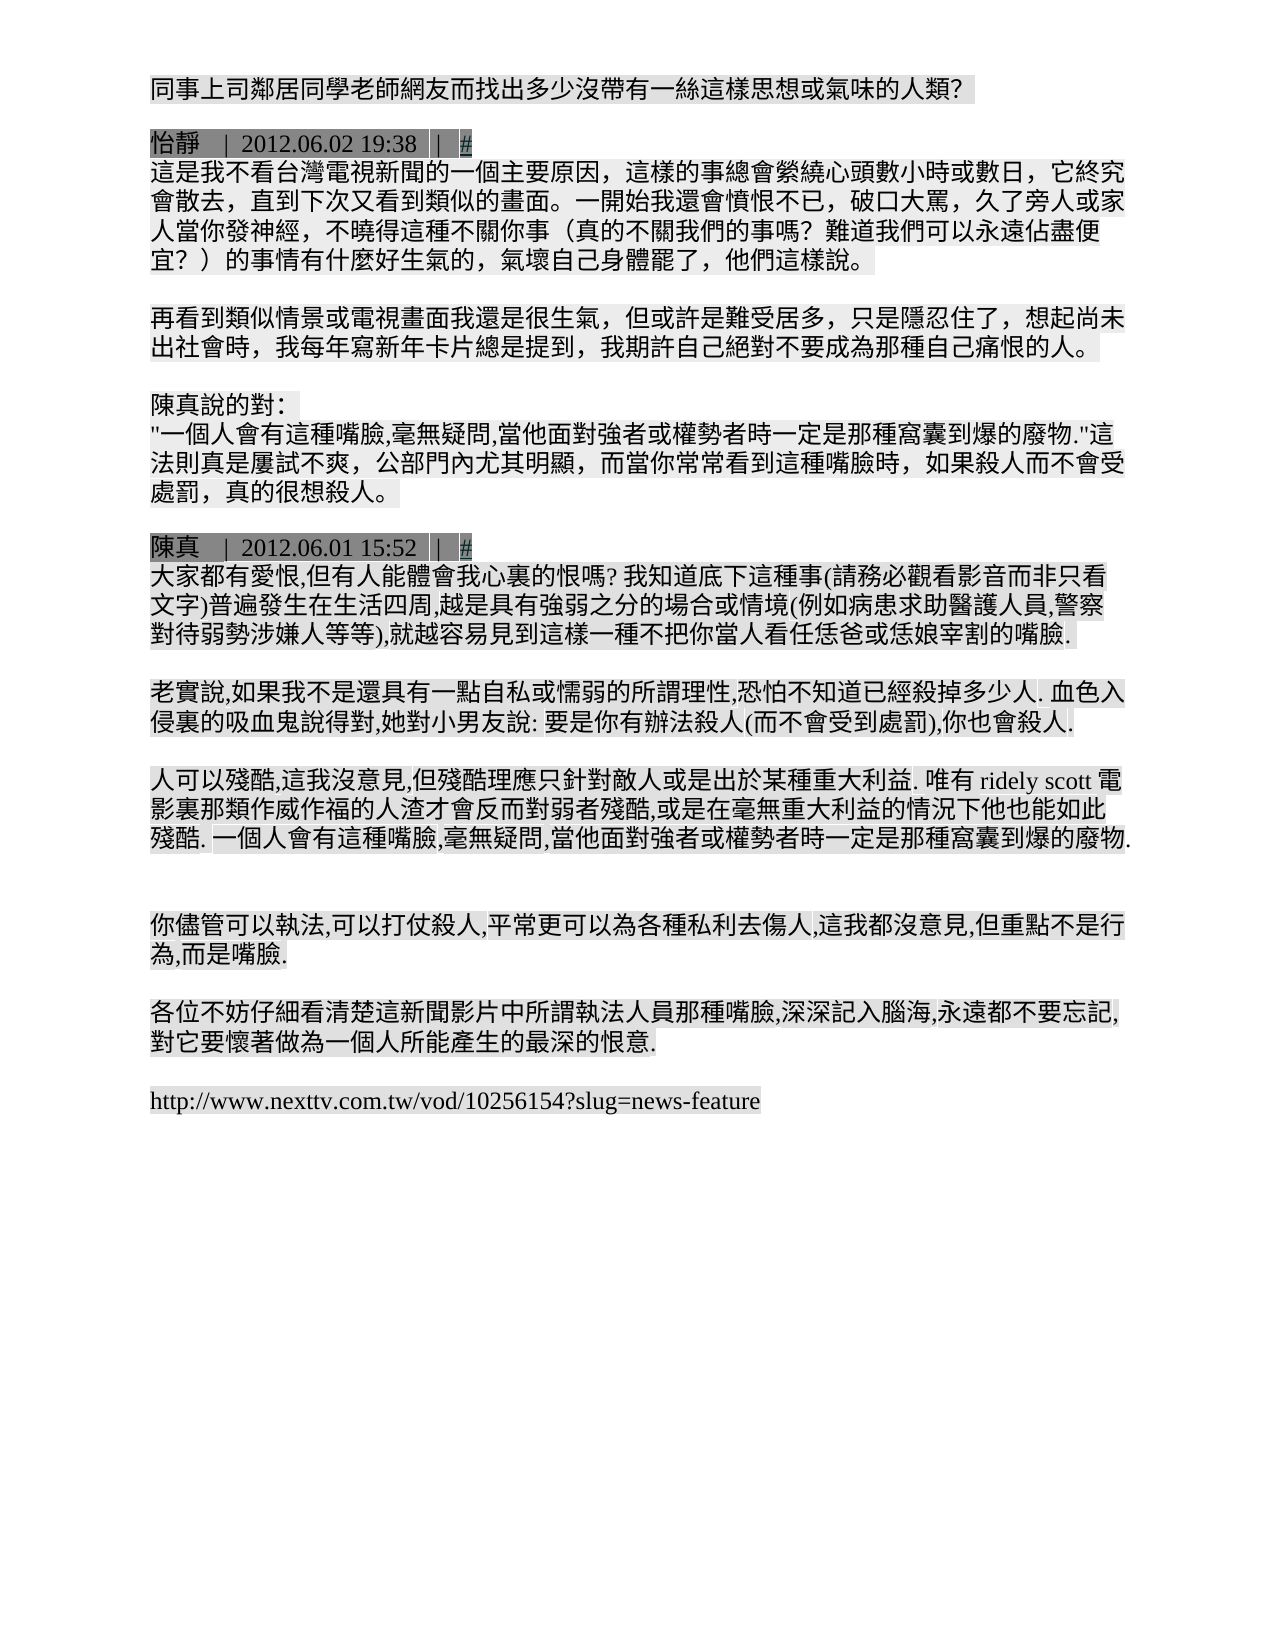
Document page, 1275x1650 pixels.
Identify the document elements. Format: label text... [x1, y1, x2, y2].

text 這是我不看台灣電視新聞的一個主要原因，這樣的事總會縈繞心頭數小時或數日，它終究會散去，直到下次又看到類似的畫面。一開始我還會憤恨不已，破口大罵，久了旁人或家人當你發神經，不曉得這種不關你事（真的不關我們的事嗎？難道我們可以永遠佔盡便宜？）的事情有什麼好生氣的，氣壞自己身體罷了，他們這樣說。 再看到類似情景或電視畫面我還是很生氣，但或許是難受居多，只是隱忍住了，想起尚未出社會時，我每年寫新年卡片總是提到，我期許自己絕對不要成為那種自己痛恨的人。 陳真說的對： "一個人會有這種嘴臉,毫無疑問,當他面對強者或權勢者時一定是那種窩囊到爆的廢物."這法則真是屢試不爽，公部門內尤其明顯，而當你常常看到這種嘴臉時，如果殺人而不會受處罰，真的很想殺人。 [150, 158, 1125, 508]
text 大家都有愛恨,但有人能體會我心裏的恨嗎? 我知道底下這種事(請務必觀看影音而非只看文字)普遍發生在生活四周,越是具有強弱之分的場合或情境(例如病患求助醫護人員,警察對待弱勢涉嫌人等等),就越容易見到這樣一種不把你當人看任恁爸或恁娘宰割的嘴臉. 老實說,如果我不是還具有一點自私或懦弱的所謂理性,恐怕不知道已經殺掉多少人. 血色入侵裏的吸血鬼說得對,她對小男友說: 要是你有辦法殺人(而不會受到處罰),你也會殺人. 人可以殘酷,這我沒意見,但殘酷理應只針對敵人或是出於某種重大利益. 唯有ridely scott電影裏那類作威作福的人渣才會反而對弱者殘酷,或是在毫無重大利益的情況下他也能如此殘酷. 一個人會有這種嘴臉,毫無疑問,當他面對強者或權勢者時一定是那種窩囊到爆的廢物. 你儘管可以執法,可以打仗殺人,平常更可以為各種私利去傷人,這我都沒意見,但重點不是行為,而是嘴臉. 各位不妨仔細看清楚這新聞影片中所謂執法人員那種嘴臉,深深記入腦海,永遠都不要忘記,對它要懷著做為一個人所能產生的最深的恨意. http://www.nexttv.com.tw/vod/10256154?slug=news-feature [150, 562, 1125, 1114]
text 在台灣土生土長三十幾年，與之我所認識的世界比對，我發現了一件事，那就是自信過度或是自信不足的民族似乎都特別喜歡講究所謂「民意」。自信過度者大概以為他的意見真的有何過人之處以致別人非聽不可，自信不足者則是不甘冷落總想弄出點聲音好證明自己的存在（台灣人特別喜歡講的「為自己發聲」）。 不管是自負或自卑，其實都是一種自我過度關注，換句話說他把自己看得太要緊了。把自己看得太要緊其實是很有違民主精神的，因為這個「民」是「他自己」的民，而不是普世人民人性，否則以數字觀點若我們真的有意看待民意，那誰不是「民」？全世界 99.999% 的人類都是民了，又有誰的意見是特別重要的？ 這樣一種常見現象與其謂之民主，不如說是民粹，我們可以細心觀察一下周遭，舉凡刻意抬舉民眾，喜歡劃分或製造階級、「站在群眾的那邊」，凡事都要講究以人民或民意優先，妖魔化社會上層、吹捧美化社會下層者，大都屬這一類。這樣的一群生物只要有心者奉承一下所謂「人民」，立刻就會群情激昂感激涕零，反之只要對「人民」稍有不敬他就會立刻暴走暴怒露出殺意，要不就是覺得神聖善良血統被人玷汙而流下痛心不捨的淚水。蠢蛋不管感激涕零或暴走暴怒或痛心不捨，其實都無太大差別，蠢血沸騰三態罷了。 與其民粹故將下流稱上流，倒不如直接對階級和上流搖尾崇拜還來得乾脆一些，至少不那麼做作。 一個民族若被這種民粹傳染病汙染過，將很難恢復正常。自我感覺不足或自暴自棄或許還有得救，因為只要給予外在或內在的一些幫助，他就有改善的可能。但自我感覺良好卻是一種近乎無可救藥的病，除非重新投胎作人，或是叫雷公給他狠狠的一擊，否則大概很難醒過來了。 我們也許說不清楚什麼是愛，但我們卻知道什麼是恨。這樣一種民族裡頭將沒有愛（縱然他滿口是愛），而將恨的種子散播四周。他教你去恨你的敵人，把擁有同樣一種恨的人稱作朋友，如果你不同他一起恨，那你便不是他的朋友而將成為他的敵人。 或許也可以這麼說，一個人或一個民族愈是故意擁戴什麼普羅眾生或民意，那他心裡其實是愈看不起這些東西的。對弱勢者的關注若不是出於善意，那將會是一件很可怕的事。這樣的人只要一有機會成為強勢者，他就會立刻搖身一變為欺壓傷害別人的那一方。 我本來想說以上是純理論純空談，但它並不是。身為正港台灣人，你能環顧四周親朋好友同事上司鄰居同學老師網友而找出多少沒帶有一絲這樣思想或氣味的人類？ [150, 75, 1125, 104]
text 怡靜 | 2012.06.02 19:38 | # [150, 129, 1125, 158]
text 陳真 | 2012.06.01 15:52 | # [150, 533, 1125, 562]
